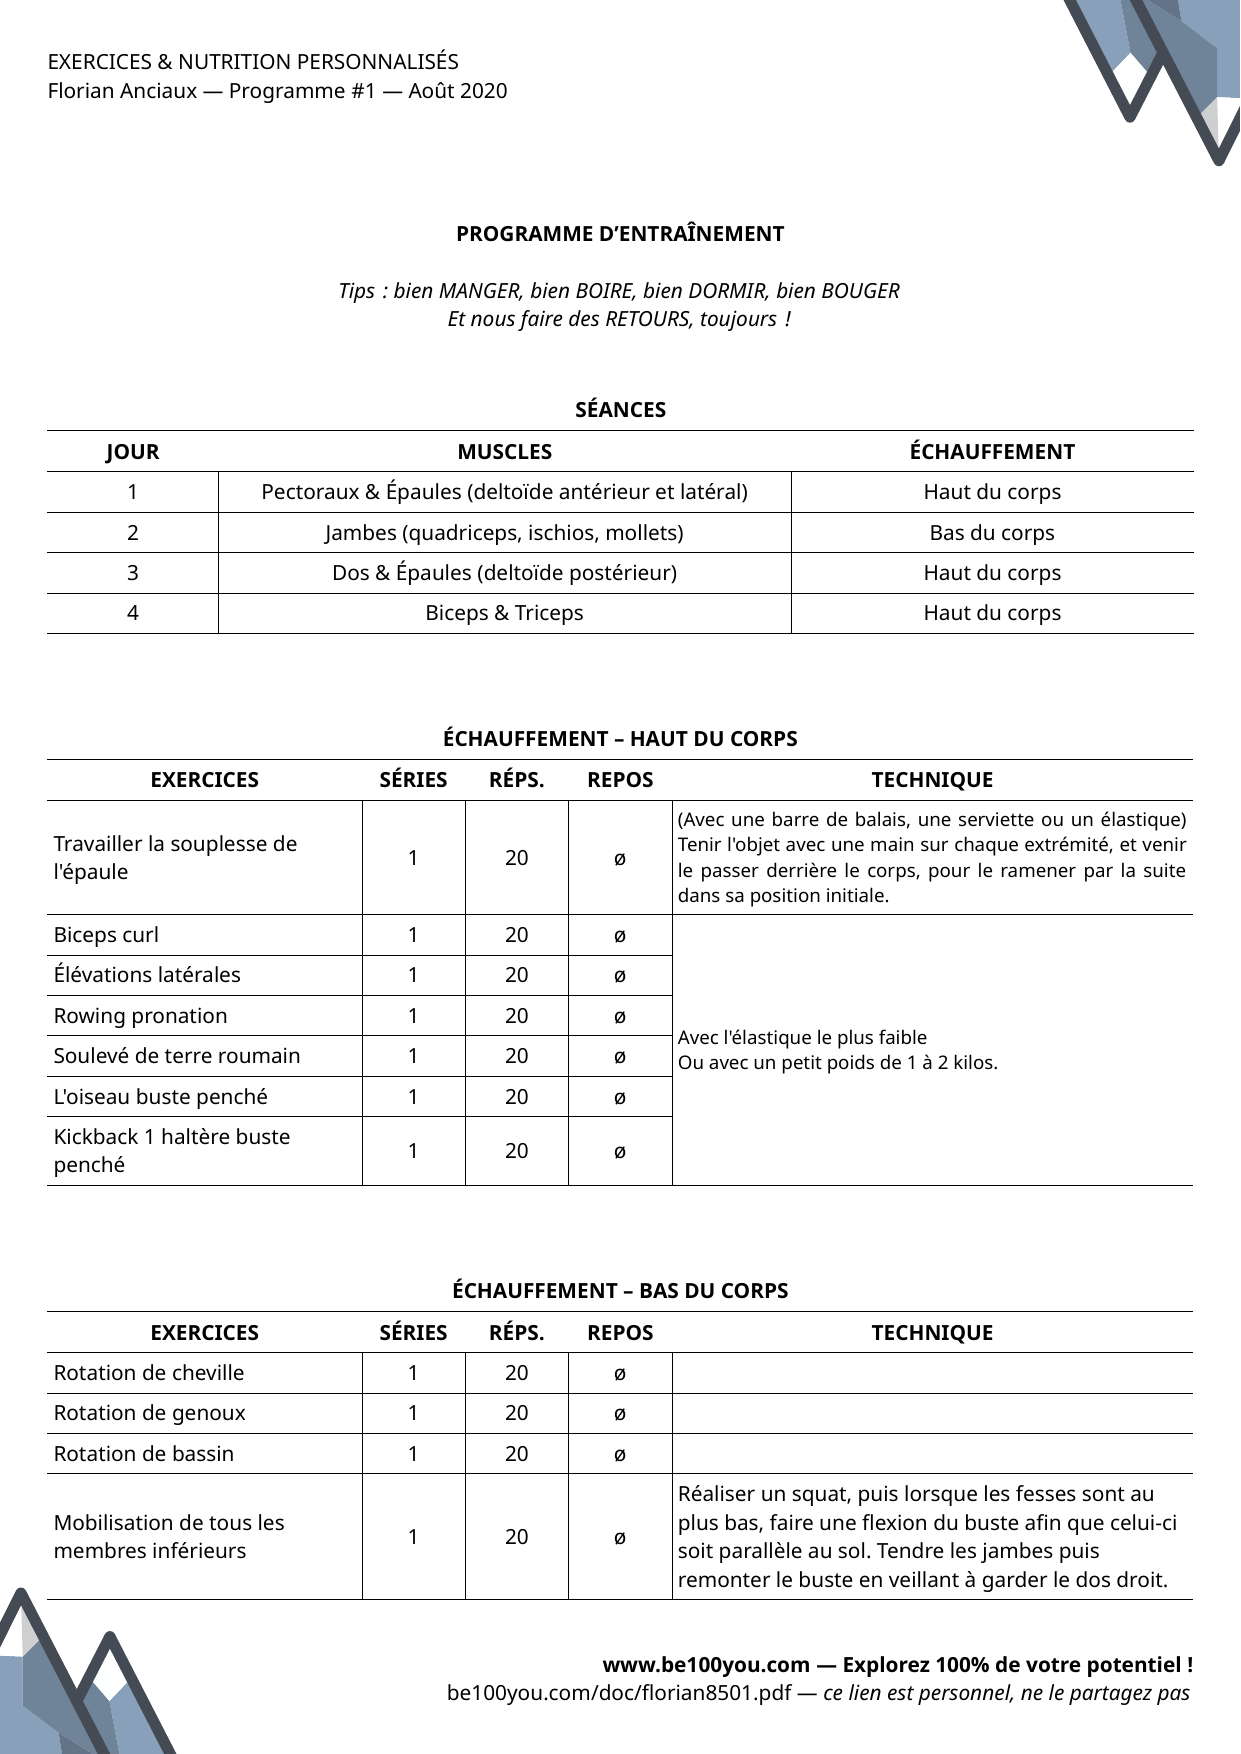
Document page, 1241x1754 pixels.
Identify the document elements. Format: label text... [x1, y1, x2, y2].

table_cell Rowing pronation [47, 996, 362, 1035]
table_cell [673, 1353, 1193, 1392]
table_header SÉANCES [47, 390, 1194, 430]
table_cell L'oiseau buste penché [47, 1077, 362, 1116]
table_cell Élévations latérales [47, 956, 362, 995]
table_cell EXERCICES [47, 1312, 362, 1352]
table_cell 1 [363, 801, 465, 914]
table_cell Haut du corps [792, 472, 1194, 512]
table_cell Réaliser un squat, puis lorsque les fesses sont au plus bas, faire une flexion du buste afin que celui-ci soit parallèle au sol. Tendre les jambes puis remonter le buste en veillant à garder le dos droit. [673, 1474, 1193, 1599]
table_cell JOUR [47, 431, 218, 471]
table_cell 1 [363, 1117, 465, 1185]
table_cell Jambes (quadriceps, ischios, mollets) [219, 513, 791, 552]
table_cell 1 [363, 1077, 465, 1116]
table_cell 1 [363, 915, 465, 954]
table_cell Haut du corps [792, 594, 1194, 633]
table_cell 1 [363, 1394, 465, 1433]
table_cell 1 [47, 472, 218, 512]
table_cell Haut du corps [792, 553, 1194, 592]
table_header ÉCHAUFFEMENT – BAS DU CORPS [47, 1270, 1193, 1311]
table_cell 20 [466, 1434, 568, 1473]
table_cell SÉRIES [362, 1312, 465, 1352]
table_cell ø [569, 1036, 672, 1076]
table_cell 1 [363, 1434, 465, 1473]
table_cell Rotation de genoux [47, 1394, 362, 1433]
table_cell ø [569, 1474, 672, 1599]
table_header ÉCHAUFFEMENT – HAUT DU CORPS [47, 718, 1193, 759]
table_cell RÉPS. [465, 1312, 568, 1352]
table_cell TECHNIQUE [672, 760, 1193, 800]
table_cell Rotation de cheville [47, 1353, 362, 1392]
table_cell Bas du corps [792, 513, 1194, 552]
table_cell Avec l'élastique le plus faible Ou avec un petit poids de 1 à 2 kilos. [673, 915, 1193, 1185]
text Et nous faire des RETOURS, toujours ! [47, 304, 1193, 333]
table_cell Travailler la souplesse de l'épaule [47, 801, 362, 914]
table_cell Rotation de bassin [47, 1434, 362, 1473]
table_cell 1 [363, 956, 465, 995]
table_cell 20 [466, 801, 568, 914]
table_cell 20 [466, 1474, 568, 1599]
table_cell 1 [363, 1353, 465, 1392]
table_cell 20 [466, 915, 568, 954]
table_cell 20 [466, 1077, 568, 1116]
table_cell ÉCHAUFFEMENT [791, 431, 1194, 471]
table_cell 2 [47, 513, 218, 552]
table_cell ø [569, 996, 672, 1035]
table_cell Pectoraux & Épaules (deltoïde antérieur et latéral) [219, 472, 791, 512]
table_cell ø [569, 1394, 672, 1433]
table_cell 20 [466, 1117, 568, 1185]
table_cell SÉRIES [362, 760, 465, 800]
table_cell 20 [466, 1394, 568, 1433]
text PROGRAMME D’ENTRAÎNEMENT [47, 219, 1193, 247]
table_cell ø [569, 915, 672, 954]
table_cell [673, 1394, 1193, 1433]
table_cell ø [569, 801, 672, 914]
table_cell 20 [466, 956, 568, 995]
text Tips : bien MANGER, bien BOIRE, bien DORMIR, bien BOUGER [47, 276, 1193, 304]
table_cell ø [569, 956, 672, 995]
table_cell 4 [47, 594, 218, 633]
table_cell 20 [466, 1036, 568, 1076]
table_cell ø [569, 1434, 672, 1473]
table_cell TECHNIQUE [672, 1312, 1193, 1352]
table_cell Biceps & Triceps [219, 594, 791, 633]
table_cell EXERCICES [47, 760, 362, 800]
table_cell Mobilisation de tous les membres inférieurs [47, 1474, 362, 1599]
table_cell ø [569, 1117, 672, 1185]
table_cell 1 [363, 996, 465, 1035]
table_cell (Avec une barre de balais, une serviette ou un élastique) Tenir l'objet avec une main sur chaque extrémité, et venir le passer derrière le corps, pour le ramener par la suite dans sa position initiale. [673, 801, 1193, 914]
table_cell 1 [363, 1474, 465, 1599]
table_cell 20 [466, 1353, 568, 1392]
table_cell ø [569, 1353, 672, 1392]
table_cell Kickback 1 haltère buste penché [47, 1117, 362, 1185]
table_cell 1 [363, 1036, 465, 1076]
table_cell REPOS [568, 760, 672, 800]
table_cell REPOS [568, 1312, 672, 1352]
table_cell 3 [47, 553, 218, 592]
table_cell Soulevé de terre roumain [47, 1036, 362, 1076]
table_cell RÉPS. [465, 760, 568, 800]
table_cell [673, 1434, 1193, 1473]
table_cell MUSCLES [218, 431, 791, 471]
table_cell ø [569, 1077, 672, 1116]
table_cell Dos & Épaules (deltoïde postérieur) [219, 553, 791, 592]
table_cell 20 [466, 996, 568, 1035]
table_cell Biceps curl [47, 915, 362, 954]
